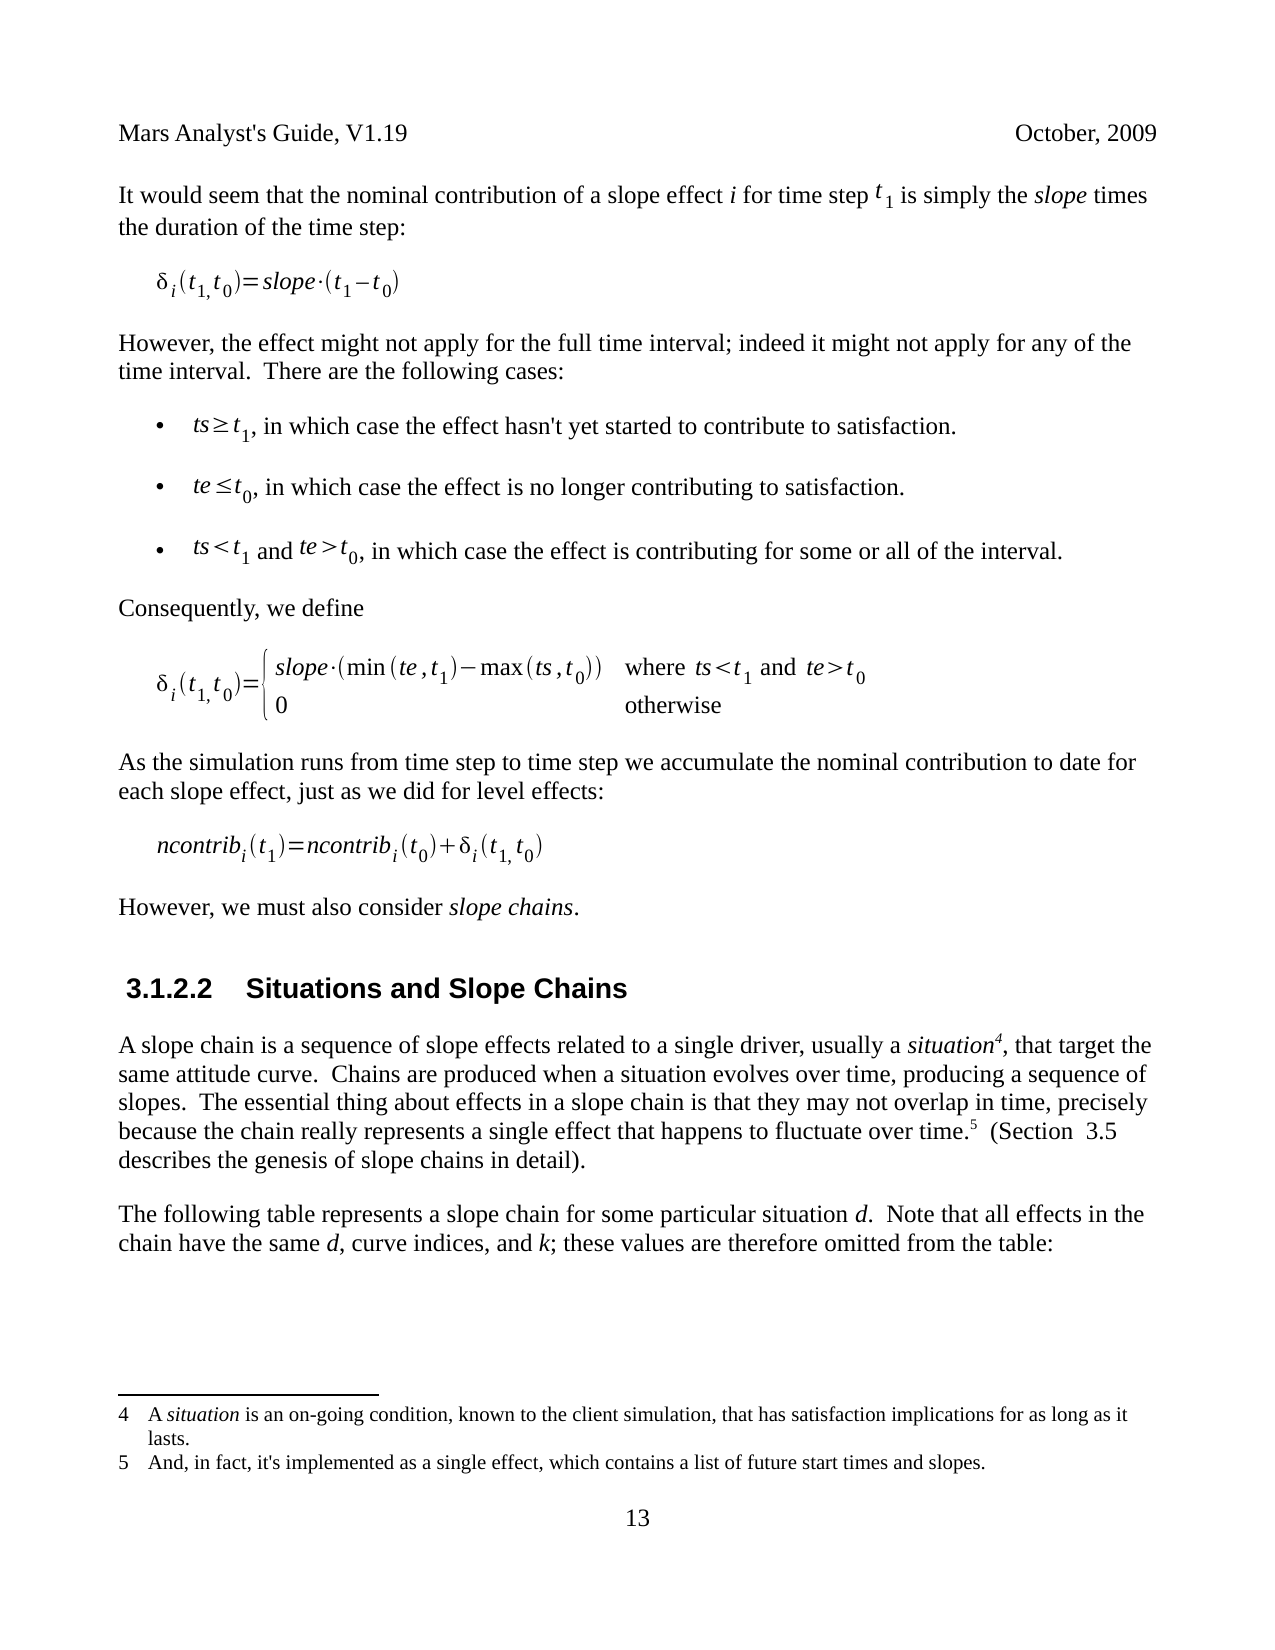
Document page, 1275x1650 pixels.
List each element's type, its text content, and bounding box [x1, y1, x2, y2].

list , in which case the effect is no longer contributing to satisfaction. [156, 472, 1157, 507]
text A slope chain is a sequence of slope effects related to a single driver, usually a situation, that target the same attitude curve. Chains are produced when a situation evolves over time, producing a sequence of slopes. The essential thing about effects in a slope chain is that they may not overlap in time, precisely because the chain really represents a single effect that happens to fluctuate over time. (Section 3.5 describes the genesis of slope chains in detail). [118, 1030, 1157, 1174]
text A situation is an on-going condition, known to the client simulation, that has satisfaction implications for as long as it lasts. [118, 1401, 1157, 1449]
text However, we must also consider slope chains. [118, 892, 1157, 921]
list , in which case the effect hasn't yet started to contribute to satisfaction. [156, 411, 1157, 446]
list and , in which case the effect is contributing for some or all of the interval. [156, 532, 1157, 568]
text And, in fact, it's implemented as a single effect, which contains a list of future start times and slopes. [118, 1449, 1157, 1474]
text However, the effect might not apply for the full time interval; indeed it might not apply for any of the time interval. There are the following cases: [118, 328, 1157, 385]
text Consequently, we define [118, 593, 1157, 622]
subtitle Situations and Slope Chains [118, 972, 1157, 1004]
text As the simulation runs from time step to time step we accumulate the nominal contribution to date for each slope effect, just as we did for level effects: [118, 747, 1157, 805]
text It would seem that the nominal contribution of a slope effect i for time step is simply the slope times the duration of the time step: [118, 176, 1157, 241]
text The following table represents a slope chain for some particular situation d. Note that all effects in the chain have the same d, curve indices, and k; these values are therefore omitted from the table: [118, 1199, 1157, 1257]
